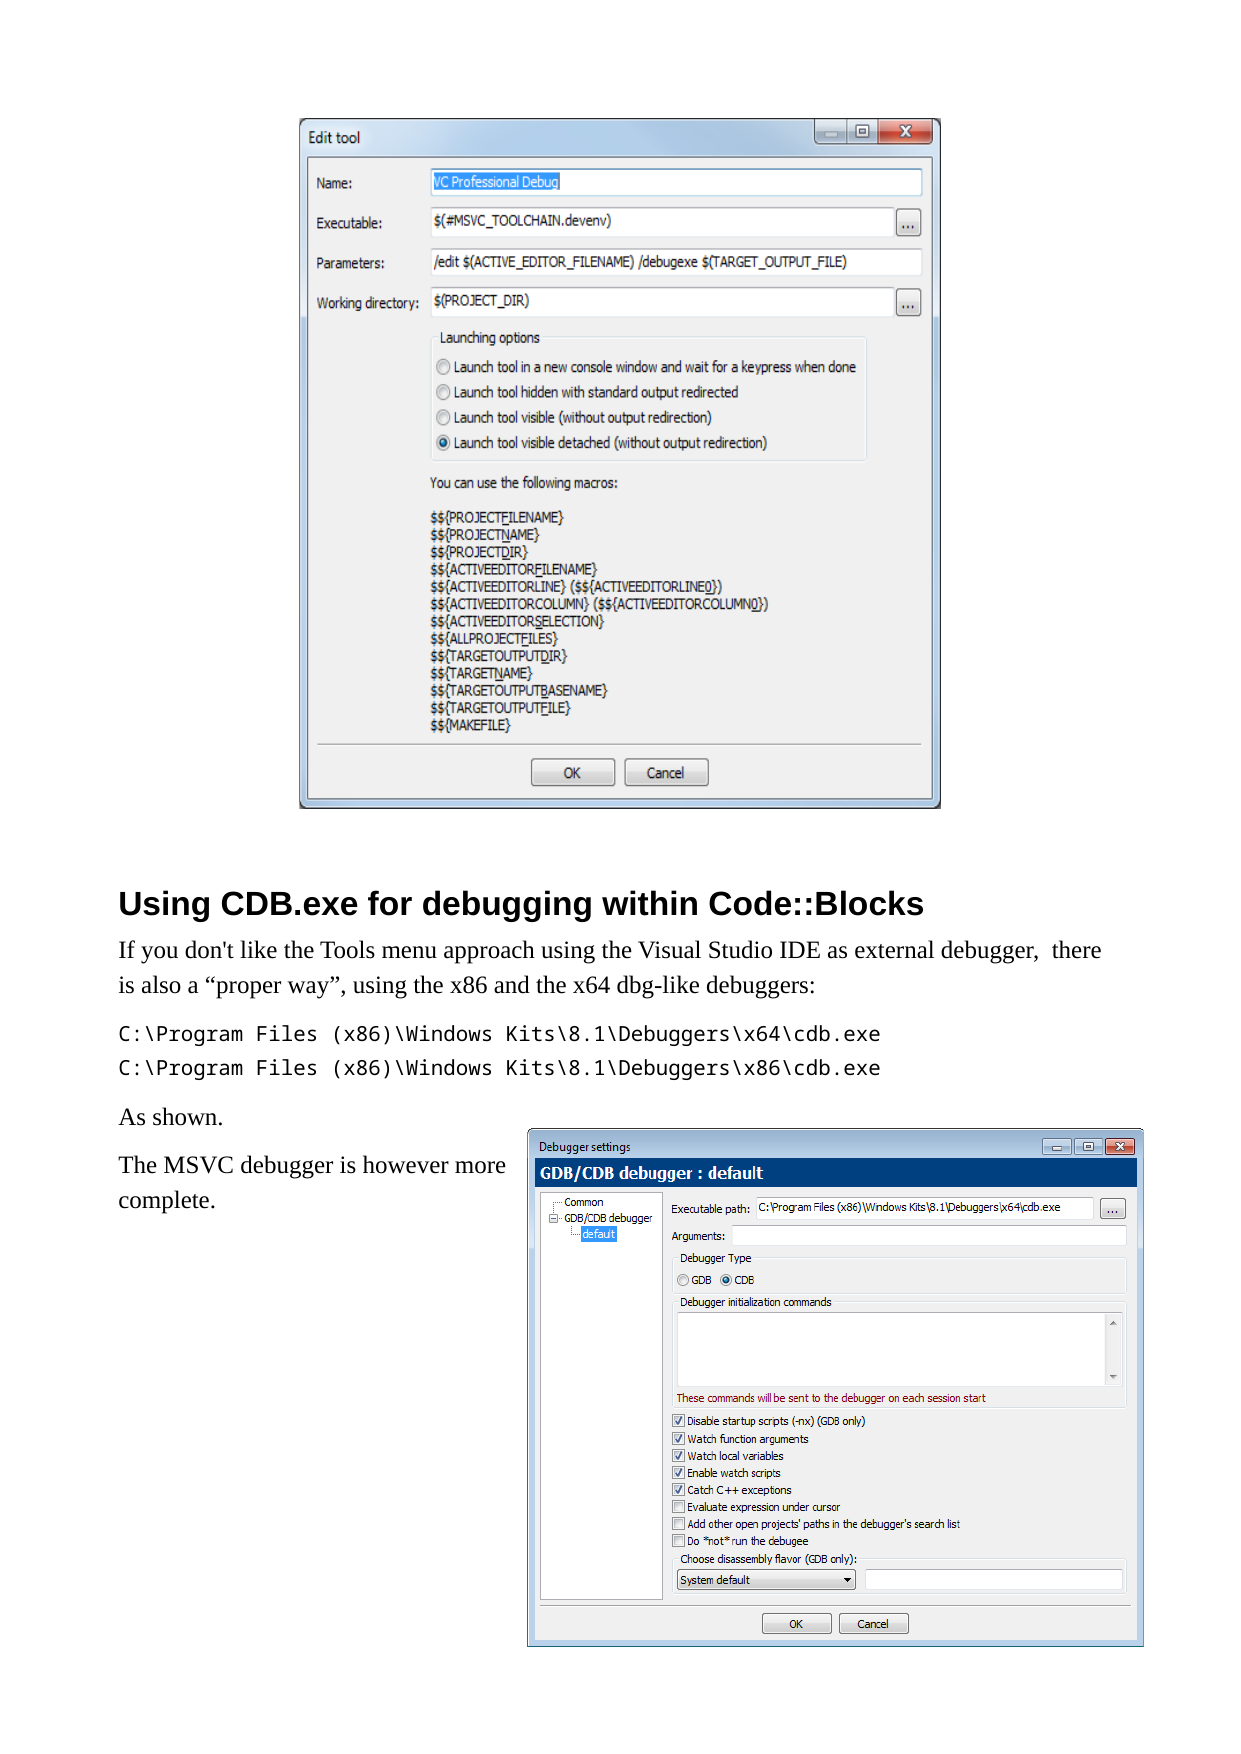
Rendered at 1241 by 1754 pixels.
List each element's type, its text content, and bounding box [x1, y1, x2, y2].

subtitle Using CDB.exe for debugging within Code::Blocks [118, 884, 1122, 923]
text If you don't like the Tools menu approach using the Visual Studio IDE as external debugger, there is also a “proper way”, using the x86 and the x64 dbg-like debuggers: [118, 935, 1122, 998]
text C:\Program Files (x86)\Windows Kits\8.1\Debuggers\x64\cdb.exe C:\Program Files (x86)\Windows Kits\8.1\Debuggers\x86\cdb.exe [118, 1019, 1122, 1081]
text The MSVC debugger is however more complete. [118, 1151, 527, 1214]
picture [299, 118, 941, 809]
text As shown. [118, 1102, 1122, 1130]
picture [527, 1128, 1144, 1647]
